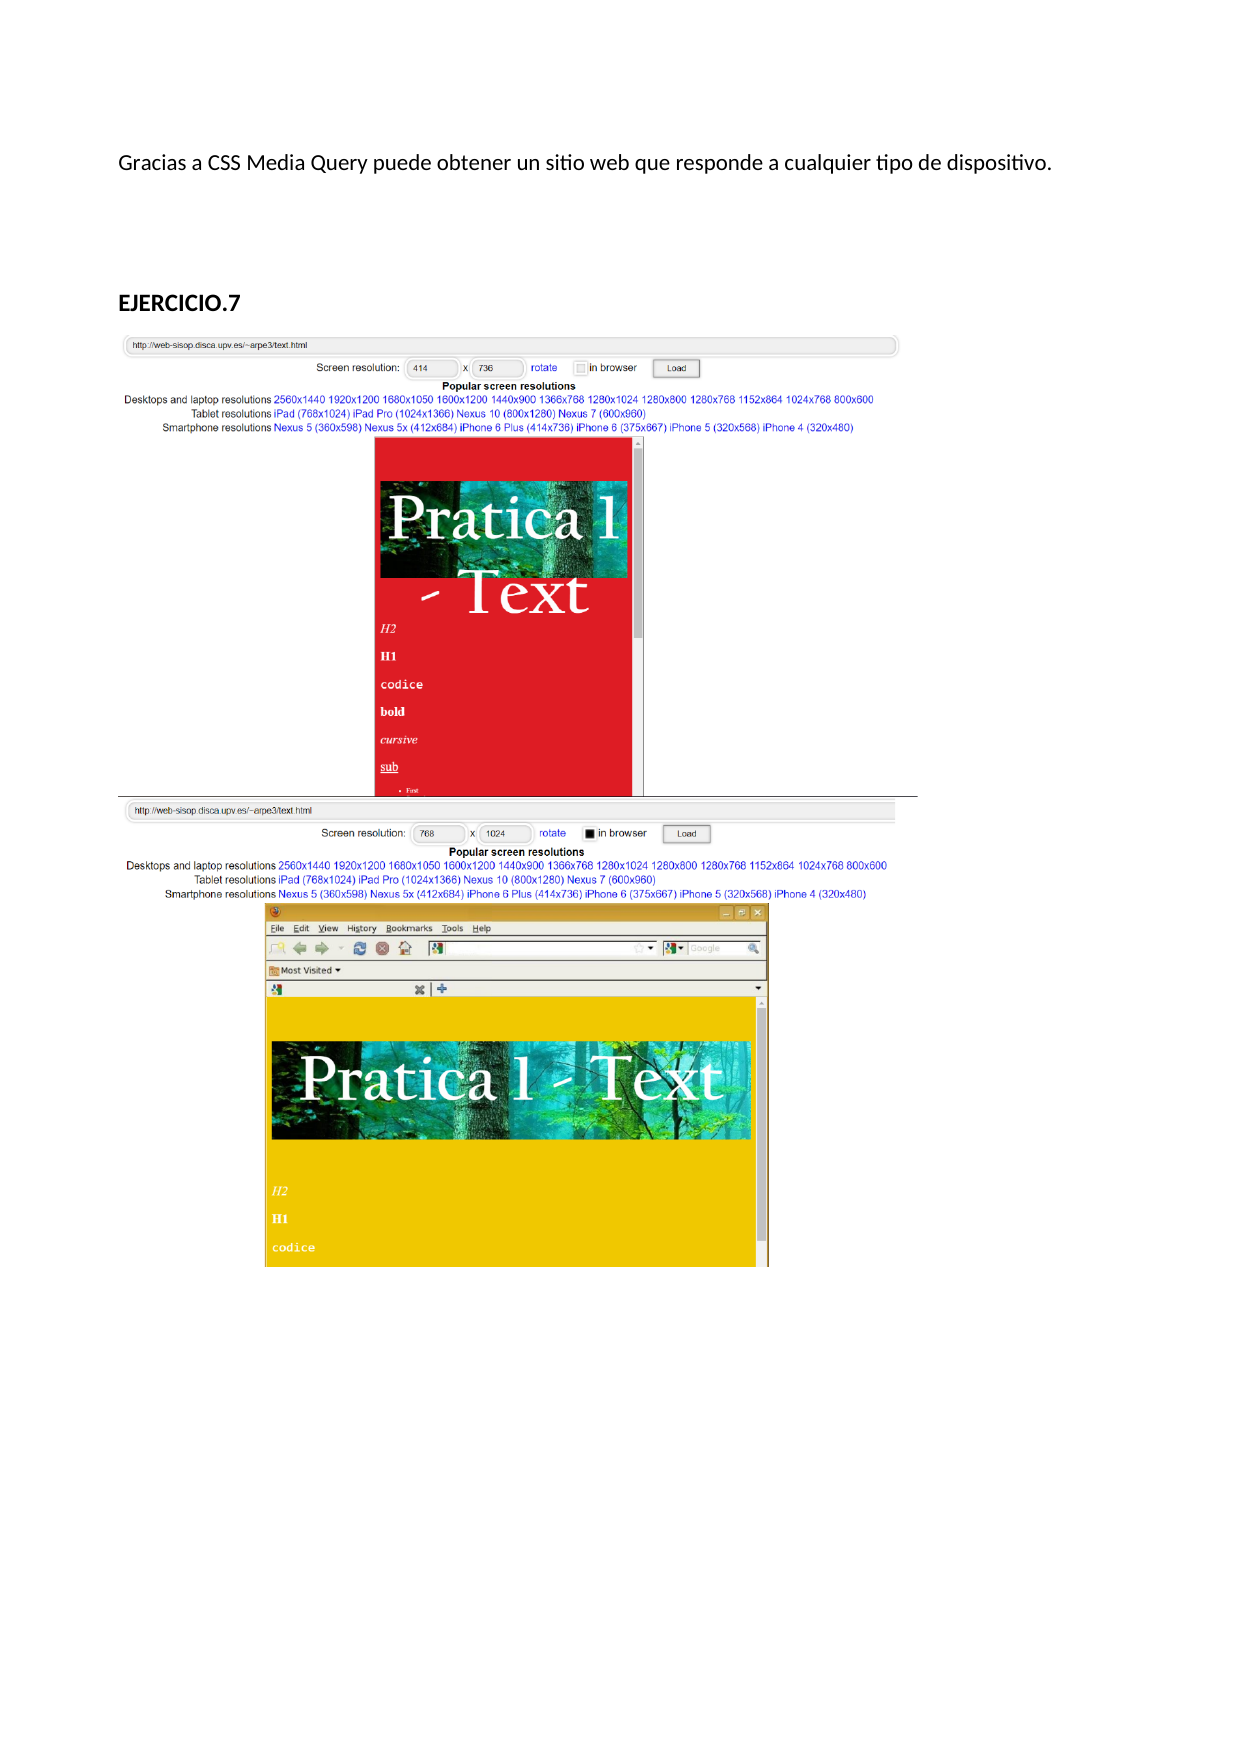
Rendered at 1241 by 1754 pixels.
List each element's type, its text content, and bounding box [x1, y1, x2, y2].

text Gracias a CSS Media Query puede obtener un sitio web que responde a cualquier tipo de dispositivo. [118, 148, 1122, 176]
text EJERCICIO.7 [118, 287, 1122, 317]
